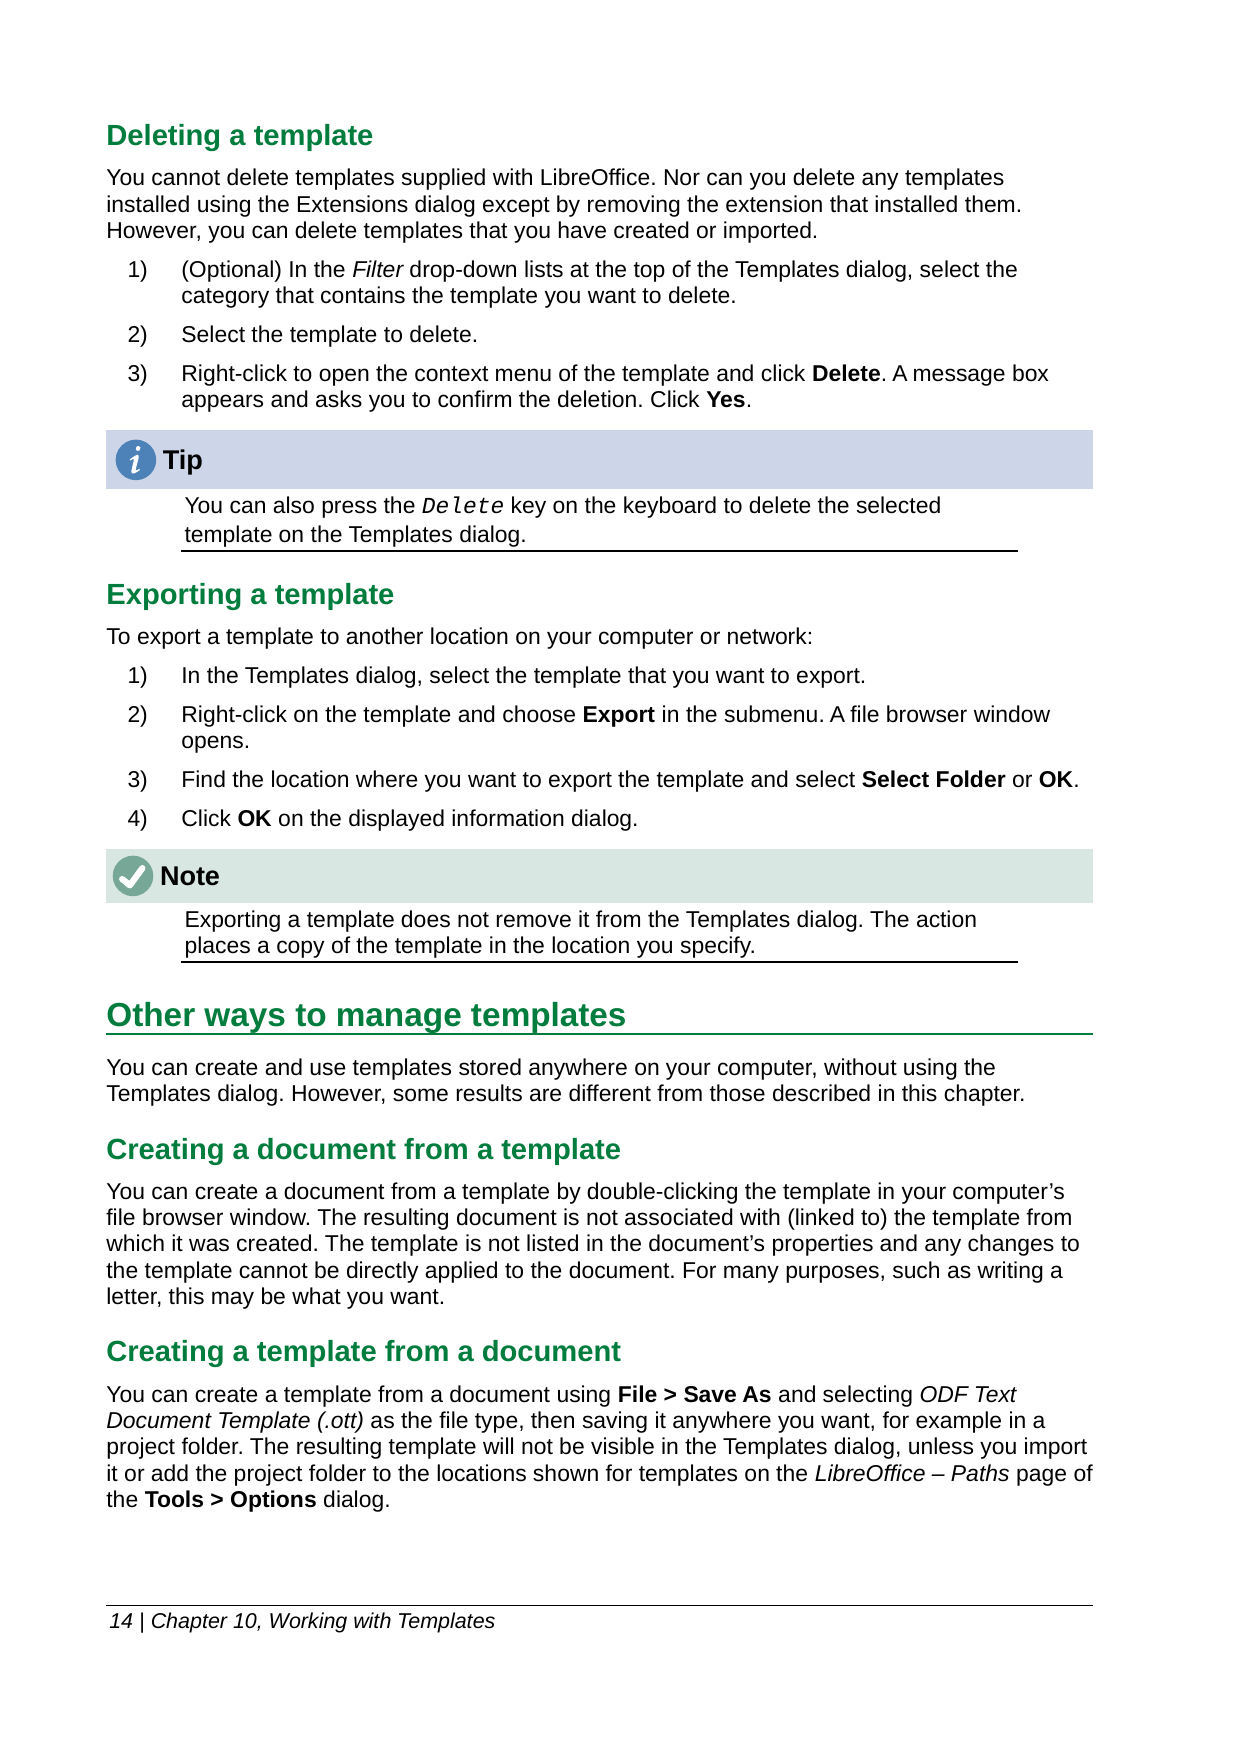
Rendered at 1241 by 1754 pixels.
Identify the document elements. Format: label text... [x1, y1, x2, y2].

text You can also press the Delete key on the keyboard to delete the selected template on the Templates dialog. [181, 489, 1018, 550]
text You can create a document from a template by double-clicking the template in your computer’s file browser window. The resulting document is not associated with (linked to) the template from which it was created. The template is not listed in the document’s properties and any changes to the template cannot be directly applied to the document. For many purposes, such as writing a letter, this may be what you want. [106, 1178, 1093, 1309]
subtitle Note [106, 849, 1093, 903]
list Click OK on the displayed information dialog. [148, 805, 1093, 831]
text To export a template to another location on your computer or network: [106, 623, 1093, 650]
list In the Templates dialog, select the template that you want to export. [148, 662, 1093, 688]
subtitle Other ways to manage templates [106, 995, 1093, 1033]
list (Optional) In the Filter drop-down lists at the top of the Templates dialog, select the category that contains the template you want to delete. [148, 256, 1093, 308]
list Right-click to open the context menu of the template and click Delete. A message box appears and asks you to confirm the deletion. Click Yes. [148, 360, 1093, 412]
subtitle Tip [106, 430, 1093, 489]
text You can create a template from a document using File > Save As and selecting ODF Text Document Template (.ott) as the file type, then saving it anywhere you want, for example in a project folder. The resulting template will not be visible in the Templates dialog, unless you import it or add the project folder to the locations shown for templates on the LibreOffice – Paths page of the Tools > Options dialog. [106, 1381, 1093, 1512]
text You can create and use templates stored anywhere on your computer, without using the Templates dialog. However, some results are different from those described in this chapter. [106, 1054, 1093, 1107]
text You cannot delete templates supplied with LibreOffice. Nor can you delete any templates installed using the Extensions dialog except by removing the extension that installed them. However, you can delete templates that you have created or imported. [106, 164, 1093, 243]
subtitle Deleting a template [106, 118, 1093, 152]
subtitle Creating a document from a template [106, 1132, 1093, 1165]
subtitle Creating a template from a document [106, 1334, 1093, 1368]
subtitle Exporting a template [106, 577, 1093, 611]
list Right-click on the template and choose Export in the submenu. A file browser window opens. [148, 701, 1093, 754]
list Select the template to delete. [148, 321, 1093, 347]
list Find the location where you want to export the template and select Select Folder or OK. [148, 766, 1093, 793]
text Exporting a template does not remove it from the Templates dialog. The action places a copy of the template in the location you specify. [181, 903, 1018, 961]
